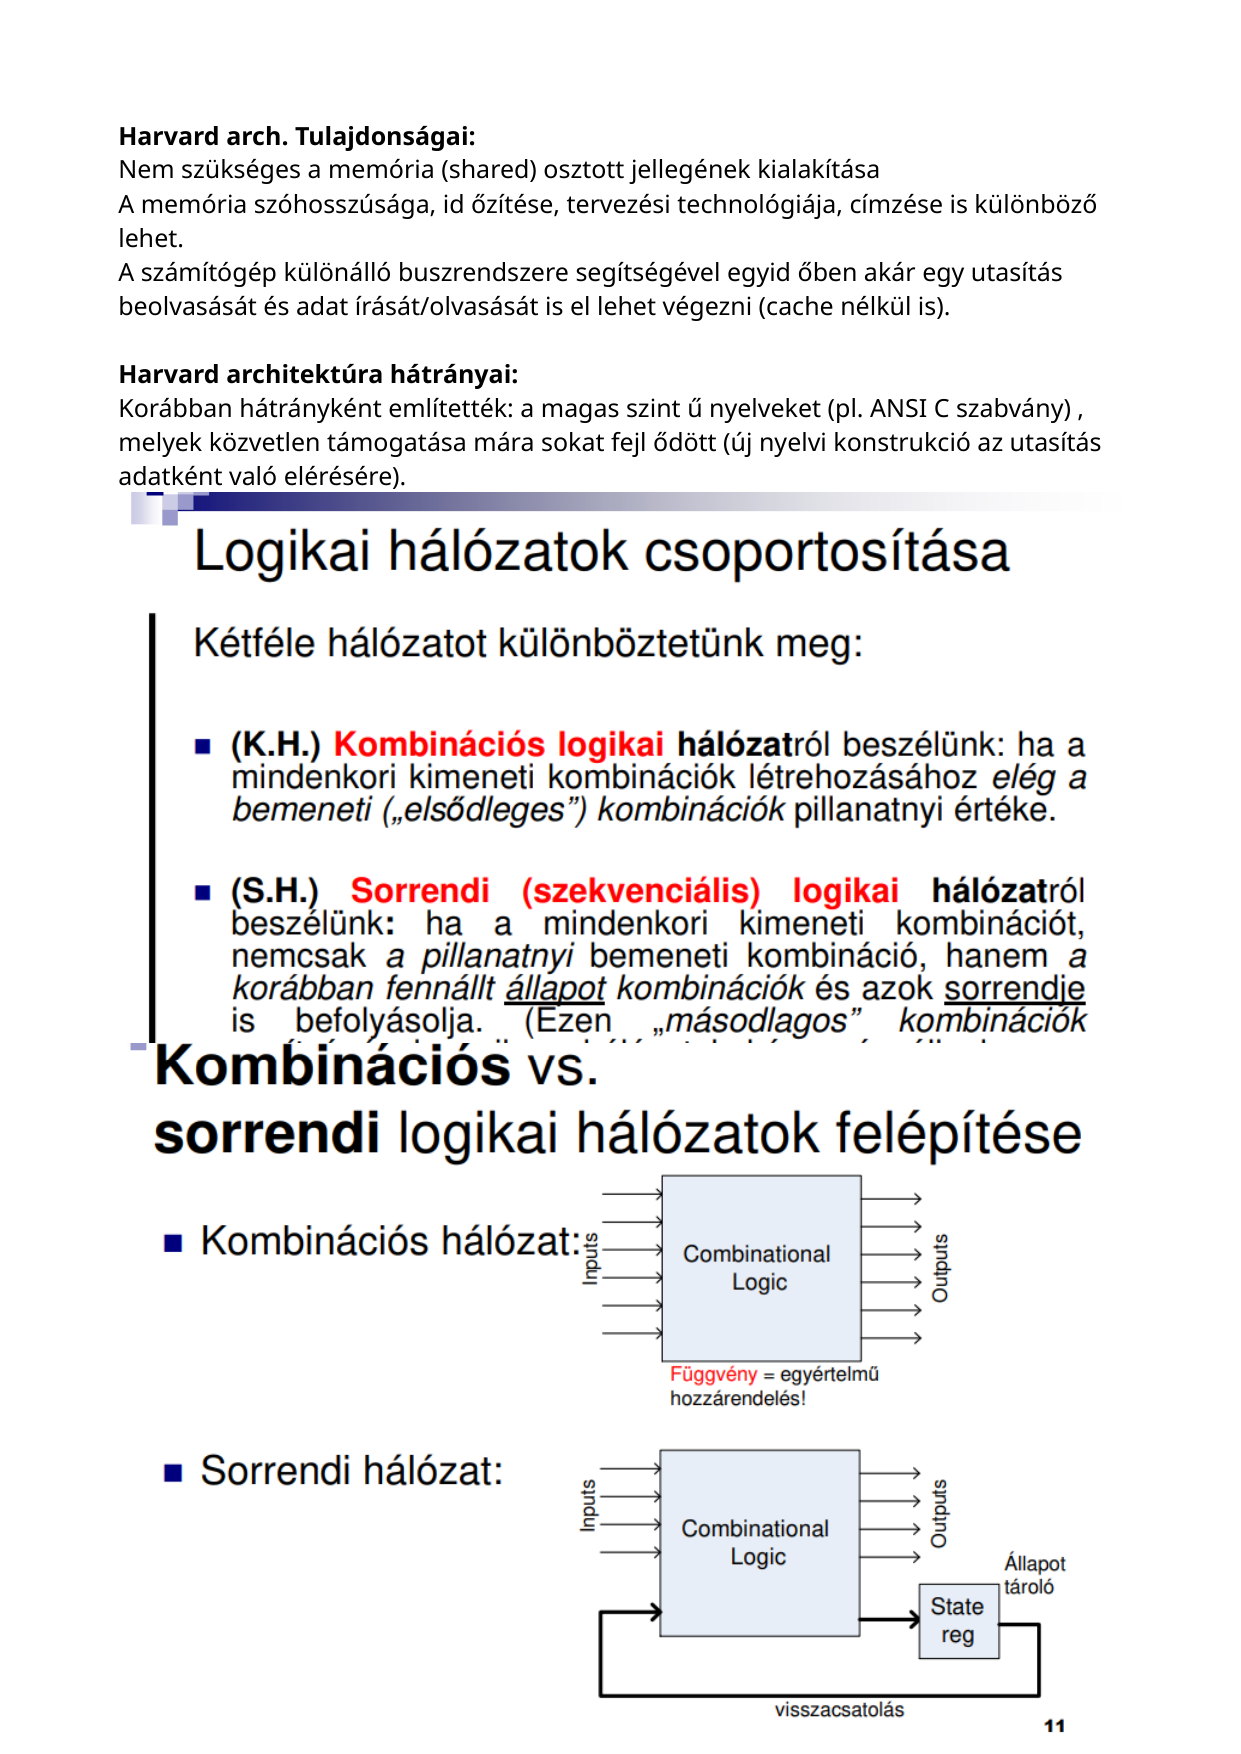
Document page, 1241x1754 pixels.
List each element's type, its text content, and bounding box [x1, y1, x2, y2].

text Nem szükséges a memória (shared) osztott jellegének kialakítása [118, 152, 1122, 186]
text A memória szóhosszúsága, id őzítése, tervezési technológiája, címzése is különböző lehet. [118, 186, 1122, 254]
text Korábban hátrányként említették: a magas szint ű nyelveket (pl. ANSI C szabvány) , melyek közvetlen támogatása mára sokat fejl ődött (új nyelvi konstrukció az utasítás adatként való elérésére). [118, 391, 1122, 492]
text Harvard architektúra hátrányai: [118, 357, 1122, 391]
text Harvard arch. Tulajdonságai: [118, 118, 1122, 152]
text A számítógép különálló buszrendszere segítségével egyid őben akár egy utasítás beolvasását és adat írását/olvasását is el lehet végezni (cache nélkül is). [118, 254, 1122, 322]
picture [118, 492, 1132, 1754]
